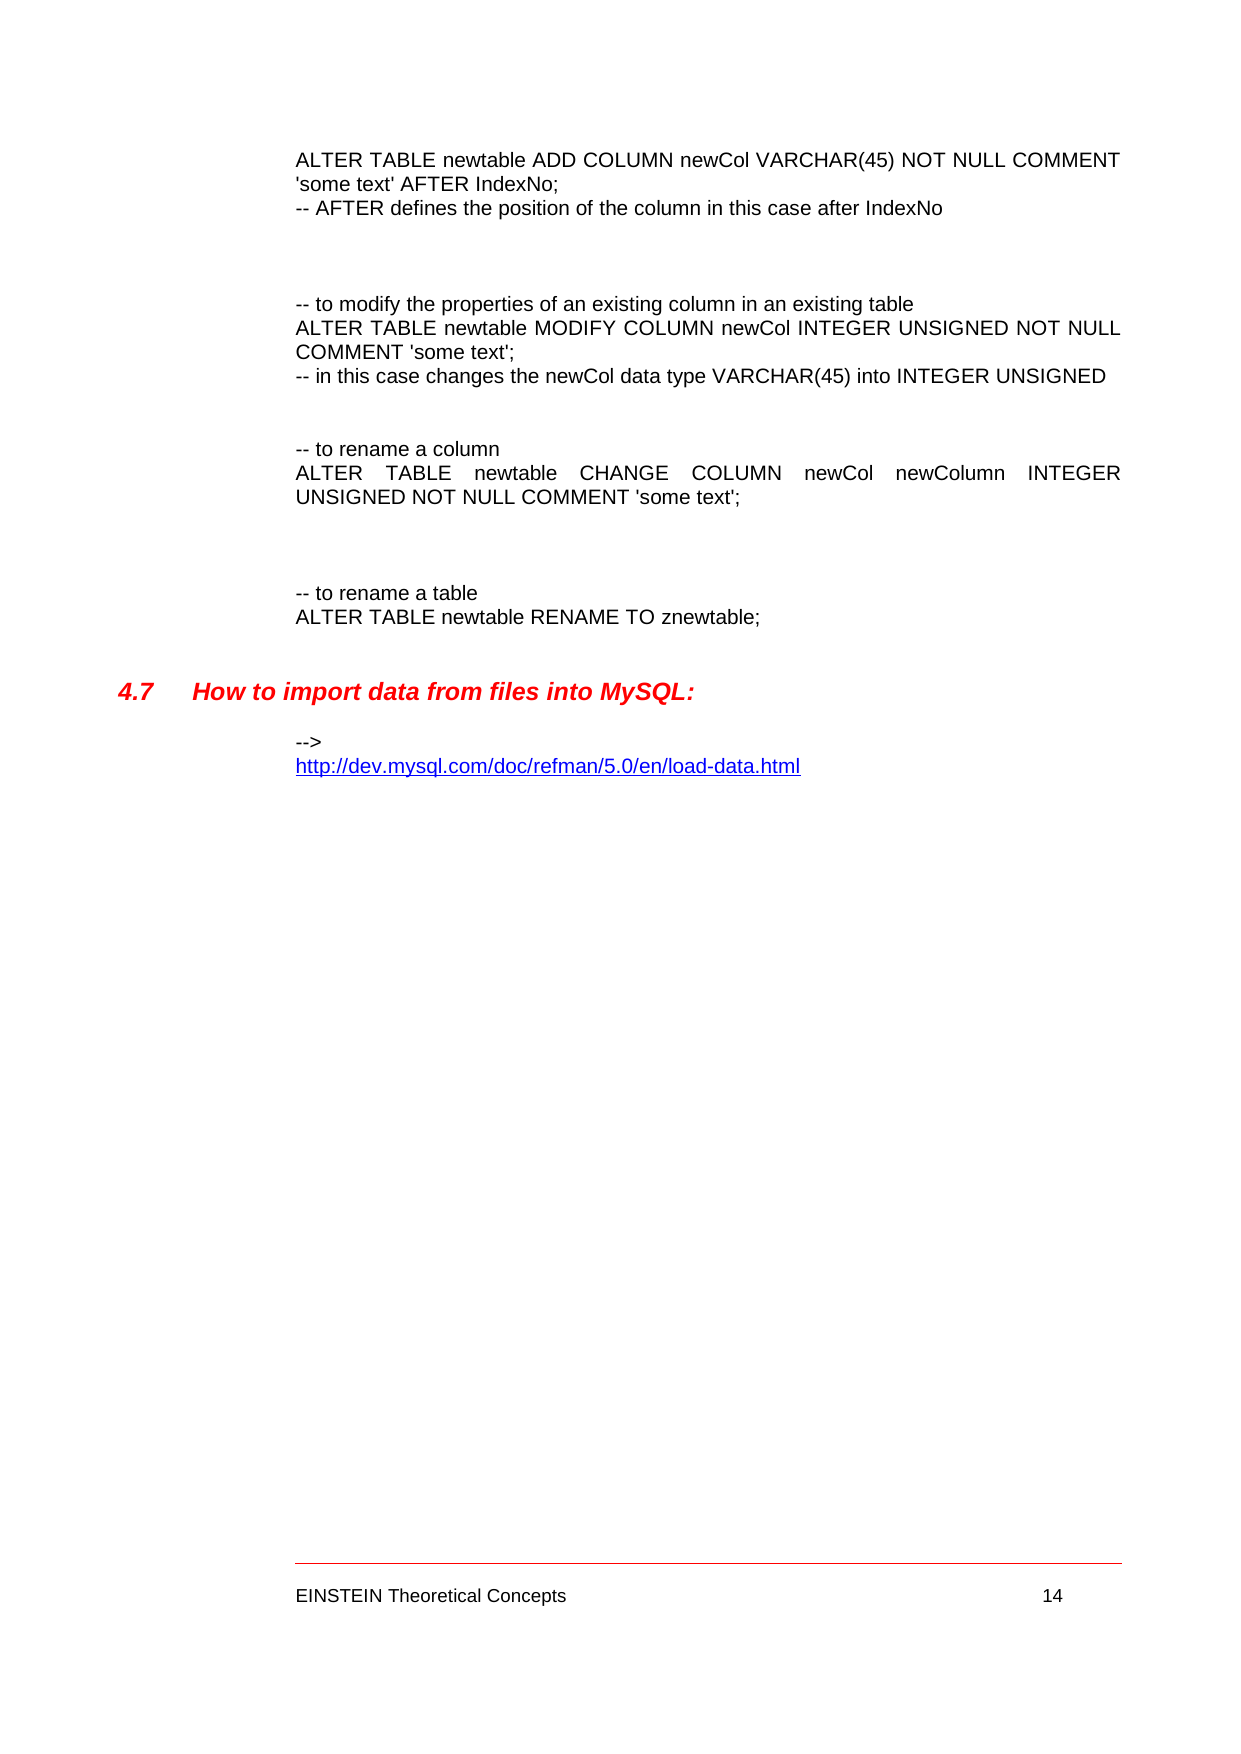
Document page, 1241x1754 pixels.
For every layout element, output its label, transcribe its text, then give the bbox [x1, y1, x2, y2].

text -- to modify the properties of an existing column in an existing table [295, 292, 1122, 316]
text -- to rename a column [295, 436, 1122, 461]
text ALTER TABLE newtable RENAME TO znewtable; [295, 605, 1122, 629]
text http://dev.mysql.com/doc/refman/5.0/en/load-data.html [295, 754, 1122, 778]
subtitle How to import data from files into MySQL: [118, 677, 1122, 706]
text -- in this case changes the newCol data type VARCHAR(45) into INTEGER UNSIGNED [295, 364, 1122, 388]
text -- AFTER defines the position of the column in this case after IndexNo [295, 196, 1122, 220]
text --> [295, 730, 1122, 754]
text ALTER TABLE newtable ADD COLUMN newCol VARCHAR(45) NOT NULL COMMENT 'some text' AFTER IndexNo; [295, 148, 1122, 196]
text -- to rename a table [295, 581, 1122, 605]
text ALTER TABLE newtable MODIFY COLUMN newCol INTEGER UNSIGNED NOT NULL COMMENT 'some text'; [295, 316, 1122, 364]
text ALTER TABLE newtable CHANGE COLUMN newCol newColumn INTEGER UNSIGNED NOT NULL COMMENT 'some text'; [295, 461, 1122, 509]
